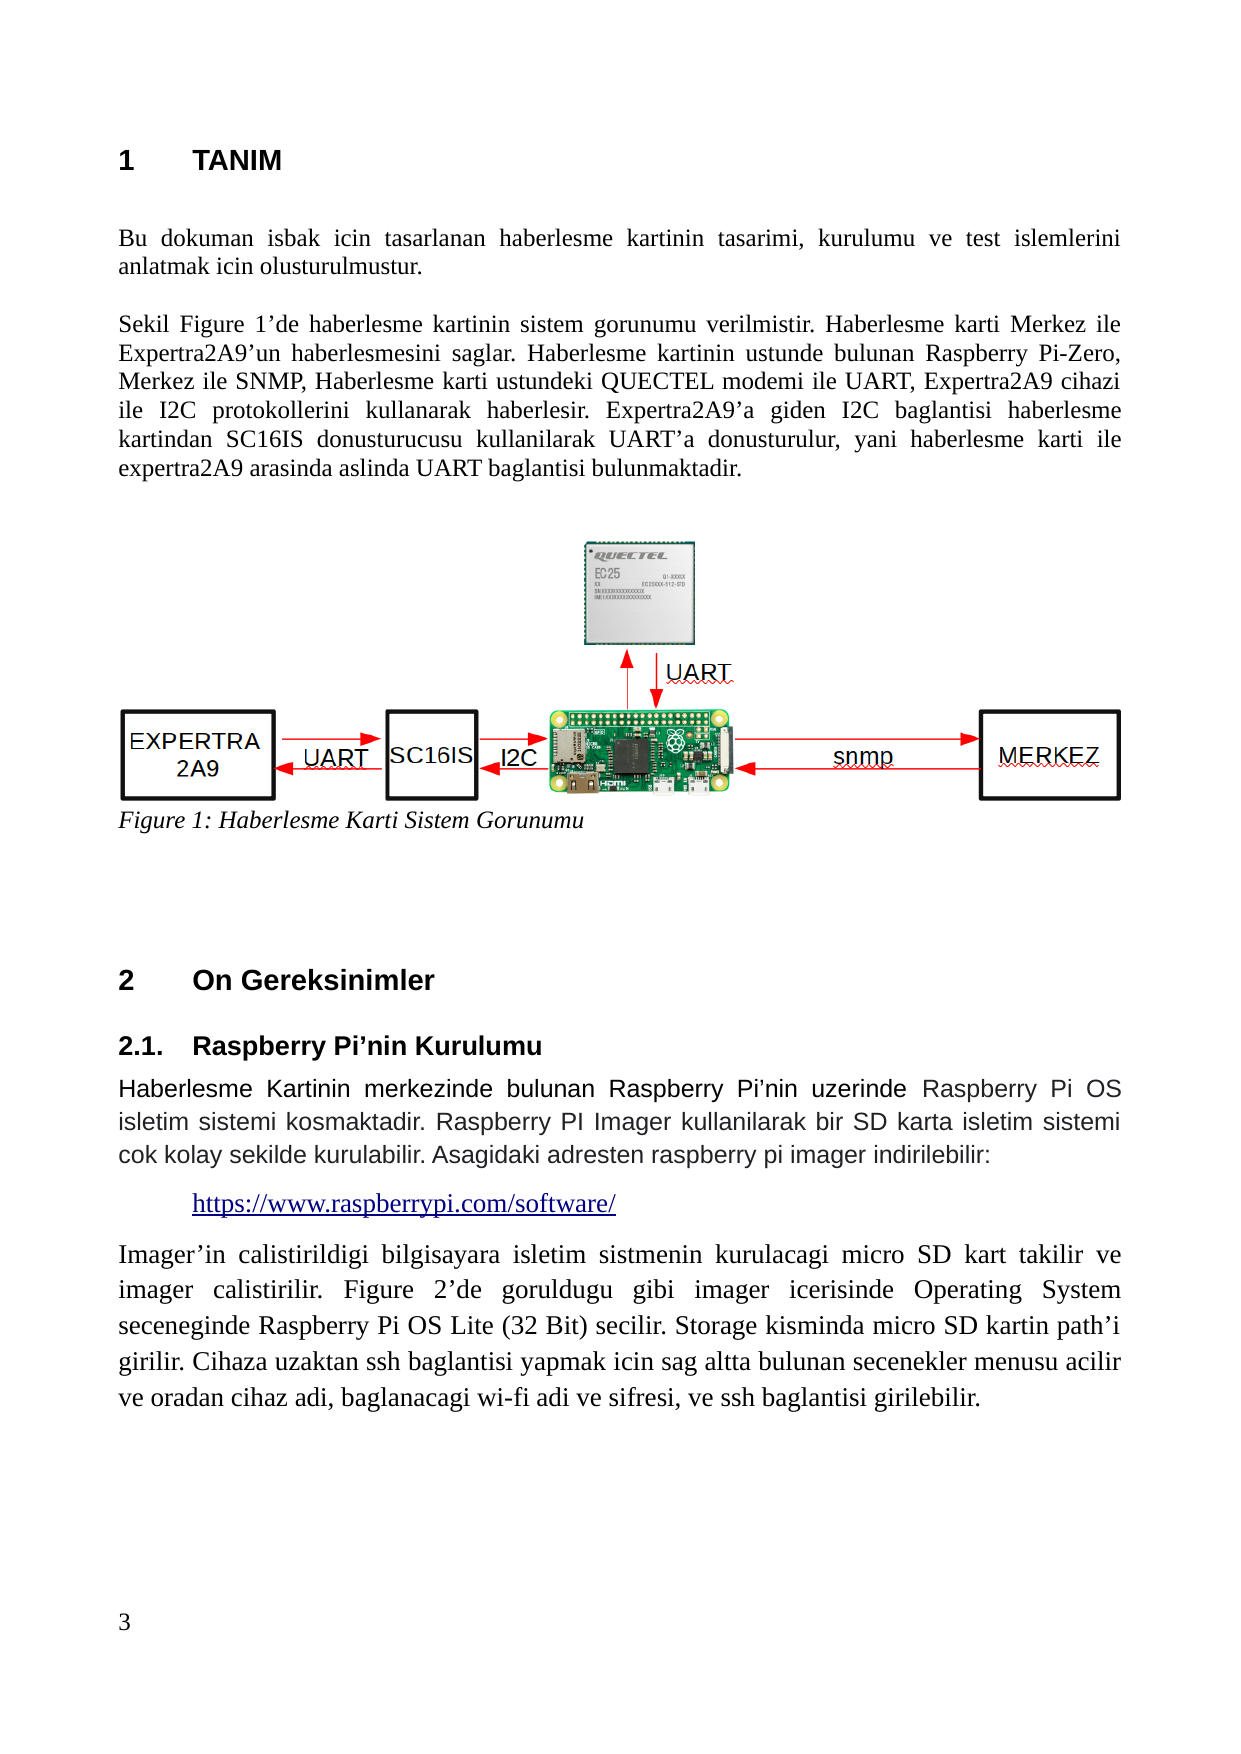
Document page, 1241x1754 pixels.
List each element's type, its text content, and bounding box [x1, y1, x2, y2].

text https://www.raspberrypi.com/software/ [118, 1187, 1122, 1218]
subtitle 2.1. Raspberry Pi’nin Kurulumu [118, 1030, 1122, 1061]
text Haberlesme Kartinin merkezinde bulunan Raspberry Pi’nin uzerinde Raspberry Pi OS isletim sistemi kosmaktadir. Raspberry PI Imager kullanilarak bir SD karta isletim sistemi cok kolay sekilde kurulabilir. Asagidaki adresten raspberry pi imager indirilebilir: [118, 1074, 1122, 1168]
text Sekil Figure 1’de haberlesme kartinin sistem gorunumu verilmistir. Haberlesme karti Merkez ile Expertra2A9’un haberlesmesini saglar. Haberlesme kartinin ustunde bulunan Raspberry Pi-Zero, Merkez ile SNMP, Haberlesme karti ustundeki QUECTEL modemi ile UART, Expertra2A9 cihazi ile I2C protokollerini kullanarak haberlesir. Expertra2A9’a giden I2C baglantisi haberlesme kartindan SC16IS donusturucusu kullanilarak UART’a donusturulur, yani haberlesme karti ile expertra2A9 arasinda aslinda UART baglantisi bulunmaktadir. [118, 309, 1122, 481]
text Figure 1: Haberlesme Karti Sistem Gorunumu [118, 805, 1122, 833]
text Bu dokuman isbak icin tasarlanan haberlesme kartinin tasarimi, kurulumu ve test islemlerini anlatmak icin olusturulmustur. [118, 223, 1122, 280]
subtitle On Gereksinimler [118, 963, 1122, 997]
picture [118, 538, 1123, 805]
subtitle TANIM [118, 143, 1122, 177]
text Imager’in calistirildigi bilgisayara isletim sistmenin kurulacagi micro SD kart takilir ve imager calistirilir. Figure 2’de goruldugu gibi imager icerisinde Operating System seceneginde Raspberry Pi OS Lite (32 Bit) secilir. Storage kisminda micro SD kartin path’i girilir. Cihaza uzaktan ssh baglantisi yapmak icin sag altta bulunan secenekler menusu acilir ve oradan cihaz adi, baglanacagi wi-fi adi ve sifresi, ve ssh baglantisi girilebilir. [118, 1238, 1122, 1412]
